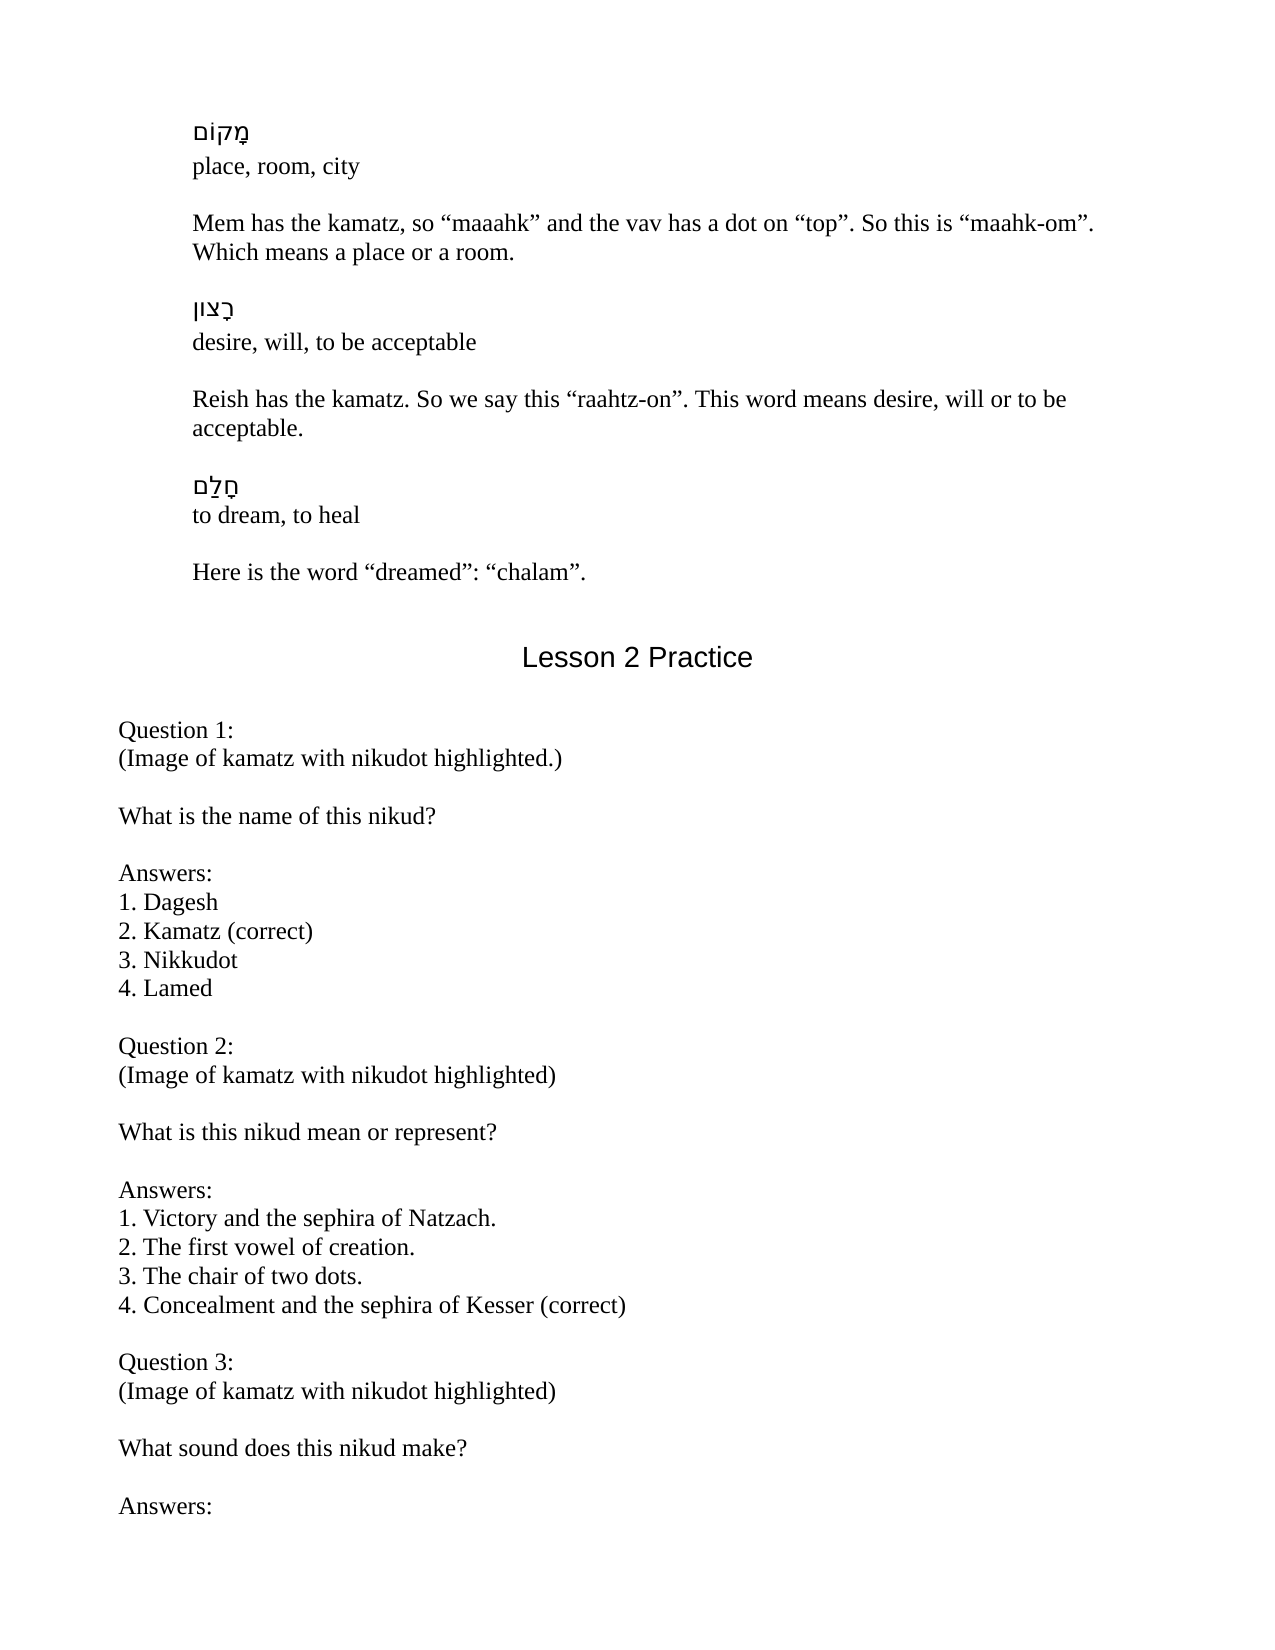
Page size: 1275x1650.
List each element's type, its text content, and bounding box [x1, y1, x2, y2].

text רָצון [192, 294, 1157, 327]
text 3. The chair of two dots. [118, 1261, 1157, 1290]
text מָקוֹם [192, 118, 1157, 151]
text Mem has the kamatz, so “maaahk” and the vav has a dot on “top”. So this is “maahk-om”. Which means a place or a room. [192, 208, 1157, 266]
text (Image of kamatz with nikudot highlighted) [118, 1376, 1157, 1405]
text to dream, to heal [192, 500, 1157, 529]
text Answers: [118, 1491, 1157, 1520]
text 1. Victory and the sephira of Natzach. [118, 1203, 1157, 1232]
text Reish has the kamatz. So we say this “raahtz-on”. This word means desire, will or to be acceptable. [192, 384, 1157, 442]
text Here is the word “dreamed”: “chalam”. [192, 557, 1157, 586]
text What is this nikud mean or represent? [118, 1117, 1157, 1146]
text What sound does this nikud make? [118, 1433, 1157, 1462]
text 3. Nikkudot [118, 945, 1157, 973]
text 2. Kamatz (correct) [118, 916, 1157, 945]
text Question 2: [118, 1031, 1157, 1060]
text Question 3: [118, 1347, 1157, 1376]
text (Image of kamatz with nikudot highlighted) [118, 1060, 1157, 1088]
text Answers: [118, 858, 1157, 887]
subtitle Lesson 2 Practice [118, 640, 1157, 673]
text חָלַם [192, 471, 1157, 500]
text What is the name of this nikud? [118, 801, 1157, 830]
text place, room, city [192, 151, 1157, 179]
text desire, will, to be acceptable [192, 327, 1157, 356]
text (Image of kamatz with nikudot highlighted.) [118, 743, 1157, 772]
text 2. The first vowel of creation. [118, 1232, 1157, 1261]
text Answers: [118, 1175, 1157, 1203]
text 4. Lamed [118, 973, 1157, 1002]
text Question 1: [118, 715, 1157, 743]
text 1. Dagesh [118, 887, 1157, 916]
text 4. Concealment and the sephira of Kesser (correct) [118, 1290, 1157, 1318]
